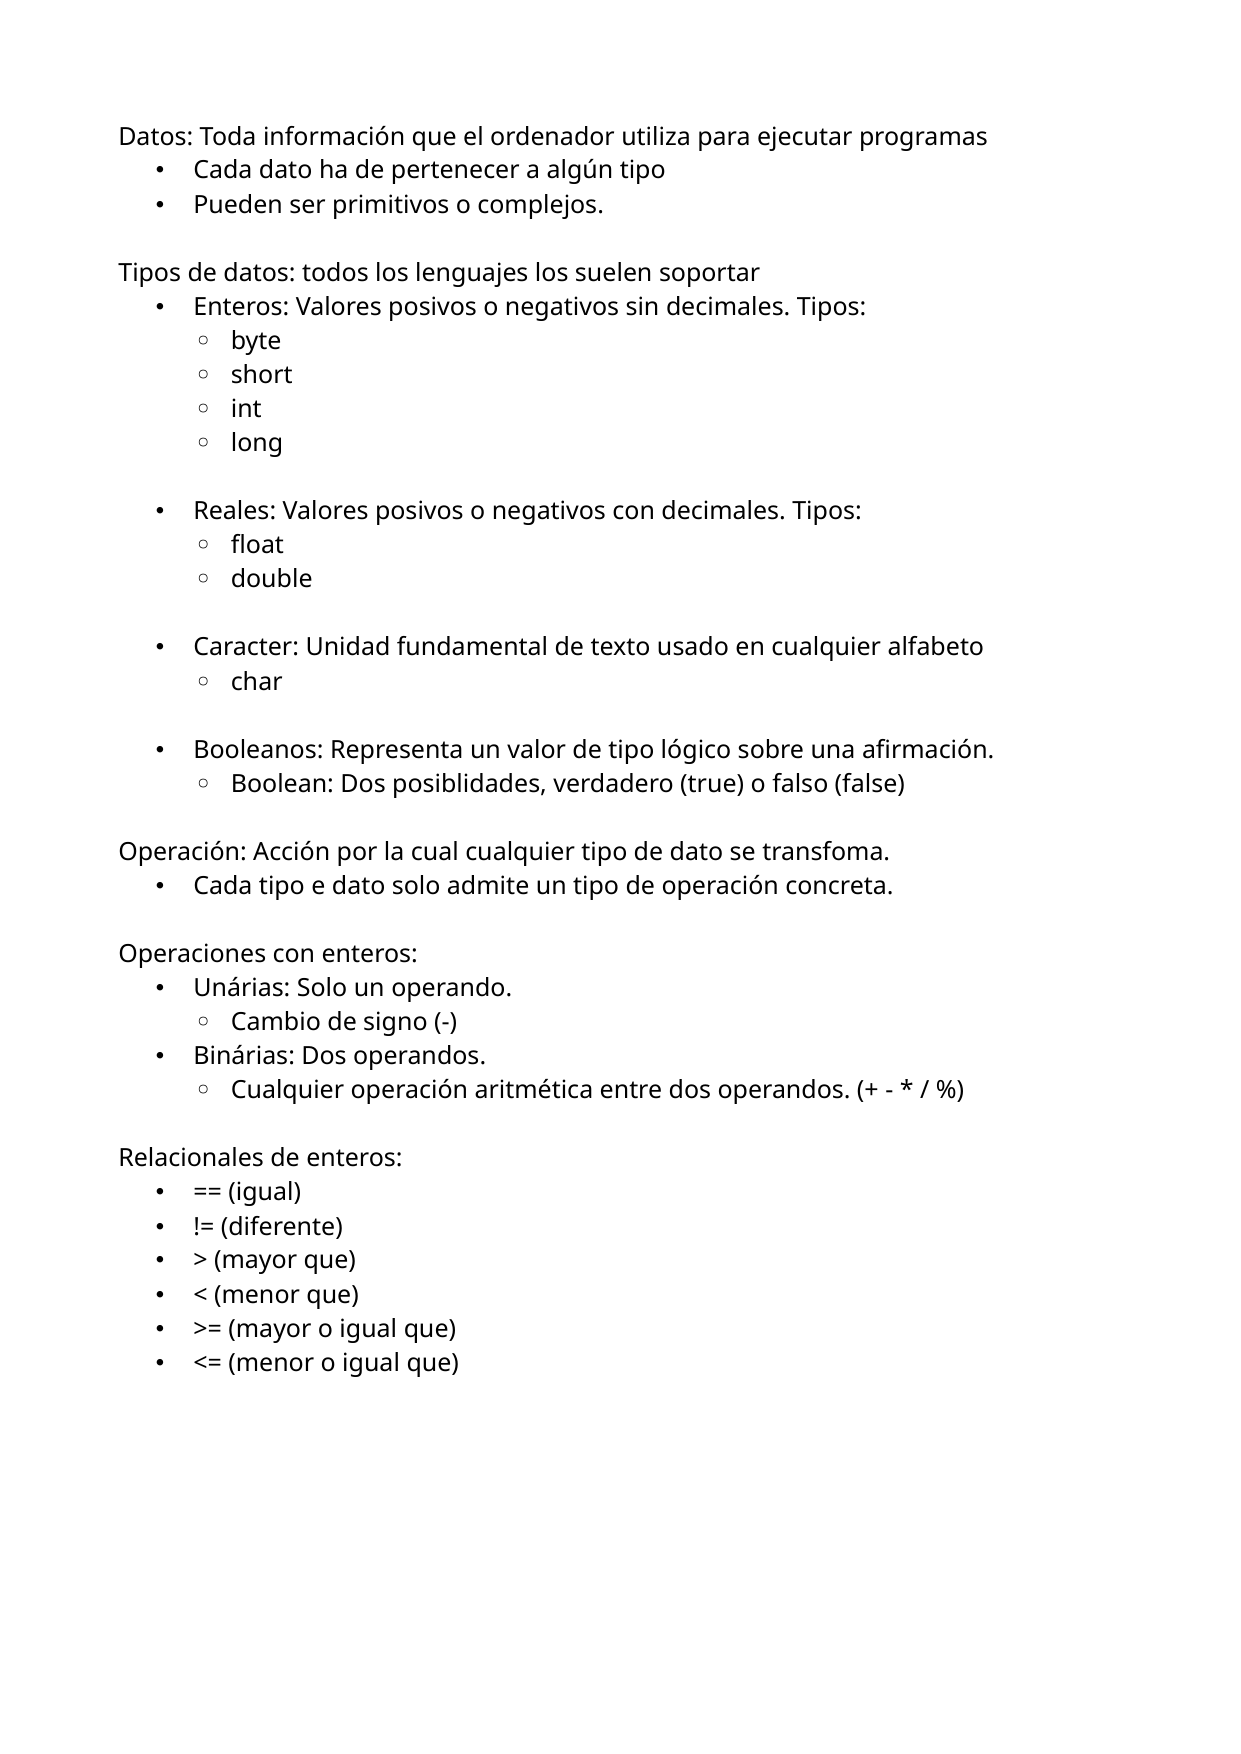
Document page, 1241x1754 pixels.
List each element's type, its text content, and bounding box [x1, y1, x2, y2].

list Caracter: Unidad fundamental de texto usado en cualquier alfabeto [156, 629, 1122, 663]
list Reales: Valores posivos o negativos con decimales. Tipos: [156, 493, 1122, 527]
list > (mayor que) [156, 1242, 1122, 1276]
list Cambio de signo (-) [193, 1004, 1122, 1038]
list Pueden ser primitivos o complejos. [156, 186, 1122, 220]
list Cada tipo e dato solo admite un tipo de operación concreta. [156, 867, 1122, 902]
list Enteros: Valores posivos o negativos sin decimales. Tipos: [156, 288, 1122, 322]
list >= (mayor o igual que) [156, 1310, 1122, 1344]
list Boolean: Dos posiblidades, verdadero (true) o falso (false) [193, 765, 1122, 799]
list <= (menor o igual que) [156, 1344, 1122, 1378]
list Cualquier operación aritmética entre dos operandos. (+ - * / %) [193, 1072, 1122, 1106]
list int [193, 391, 1122, 425]
list short [193, 357, 1122, 391]
list Cada dato ha de pertenecer a algún tipo [156, 152, 1122, 186]
list char [193, 663, 1122, 697]
text Tipos de datos: todos los lenguajes los suelen soportar [118, 254, 1122, 288]
list byte [193, 322, 1122, 357]
text Datos: Toda información que el ordenador utiliza para ejecutar programas [118, 118, 1122, 152]
list double [193, 561, 1122, 595]
list float [193, 527, 1122, 561]
text Relacionales de enteros: [118, 1140, 1122, 1174]
list Binárias: Dos operandos. [156, 1038, 1122, 1072]
text Operación: Acción por la cual cualquier tipo de dato se transfoma. [118, 833, 1122, 867]
list Booleanos: Representa un valor de tipo lógico sobre una afirmación. [156, 731, 1122, 765]
list Unárias: Solo un operando. [156, 970, 1122, 1004]
list != (diferente) [156, 1208, 1122, 1242]
list < (menor que) [156, 1276, 1122, 1310]
text Operaciones con enteros: [118, 936, 1122, 970]
list == (igual) [156, 1174, 1122, 1208]
list long [193, 425, 1122, 459]
